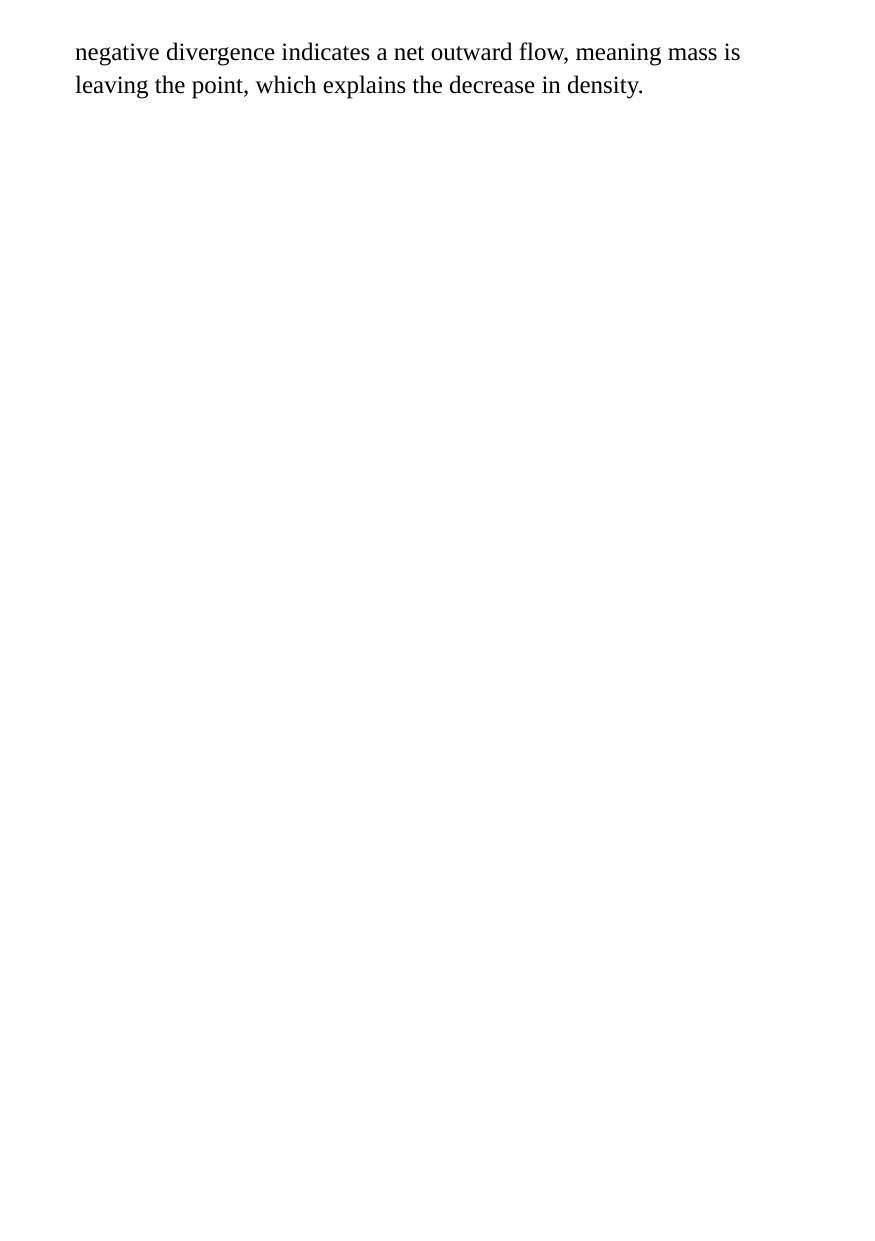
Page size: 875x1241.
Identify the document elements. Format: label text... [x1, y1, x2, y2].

text negative divergence indicates a net outward flow, meaning mass is leaving the point, which explains the decrease in density. [75, 37, 762, 99]
